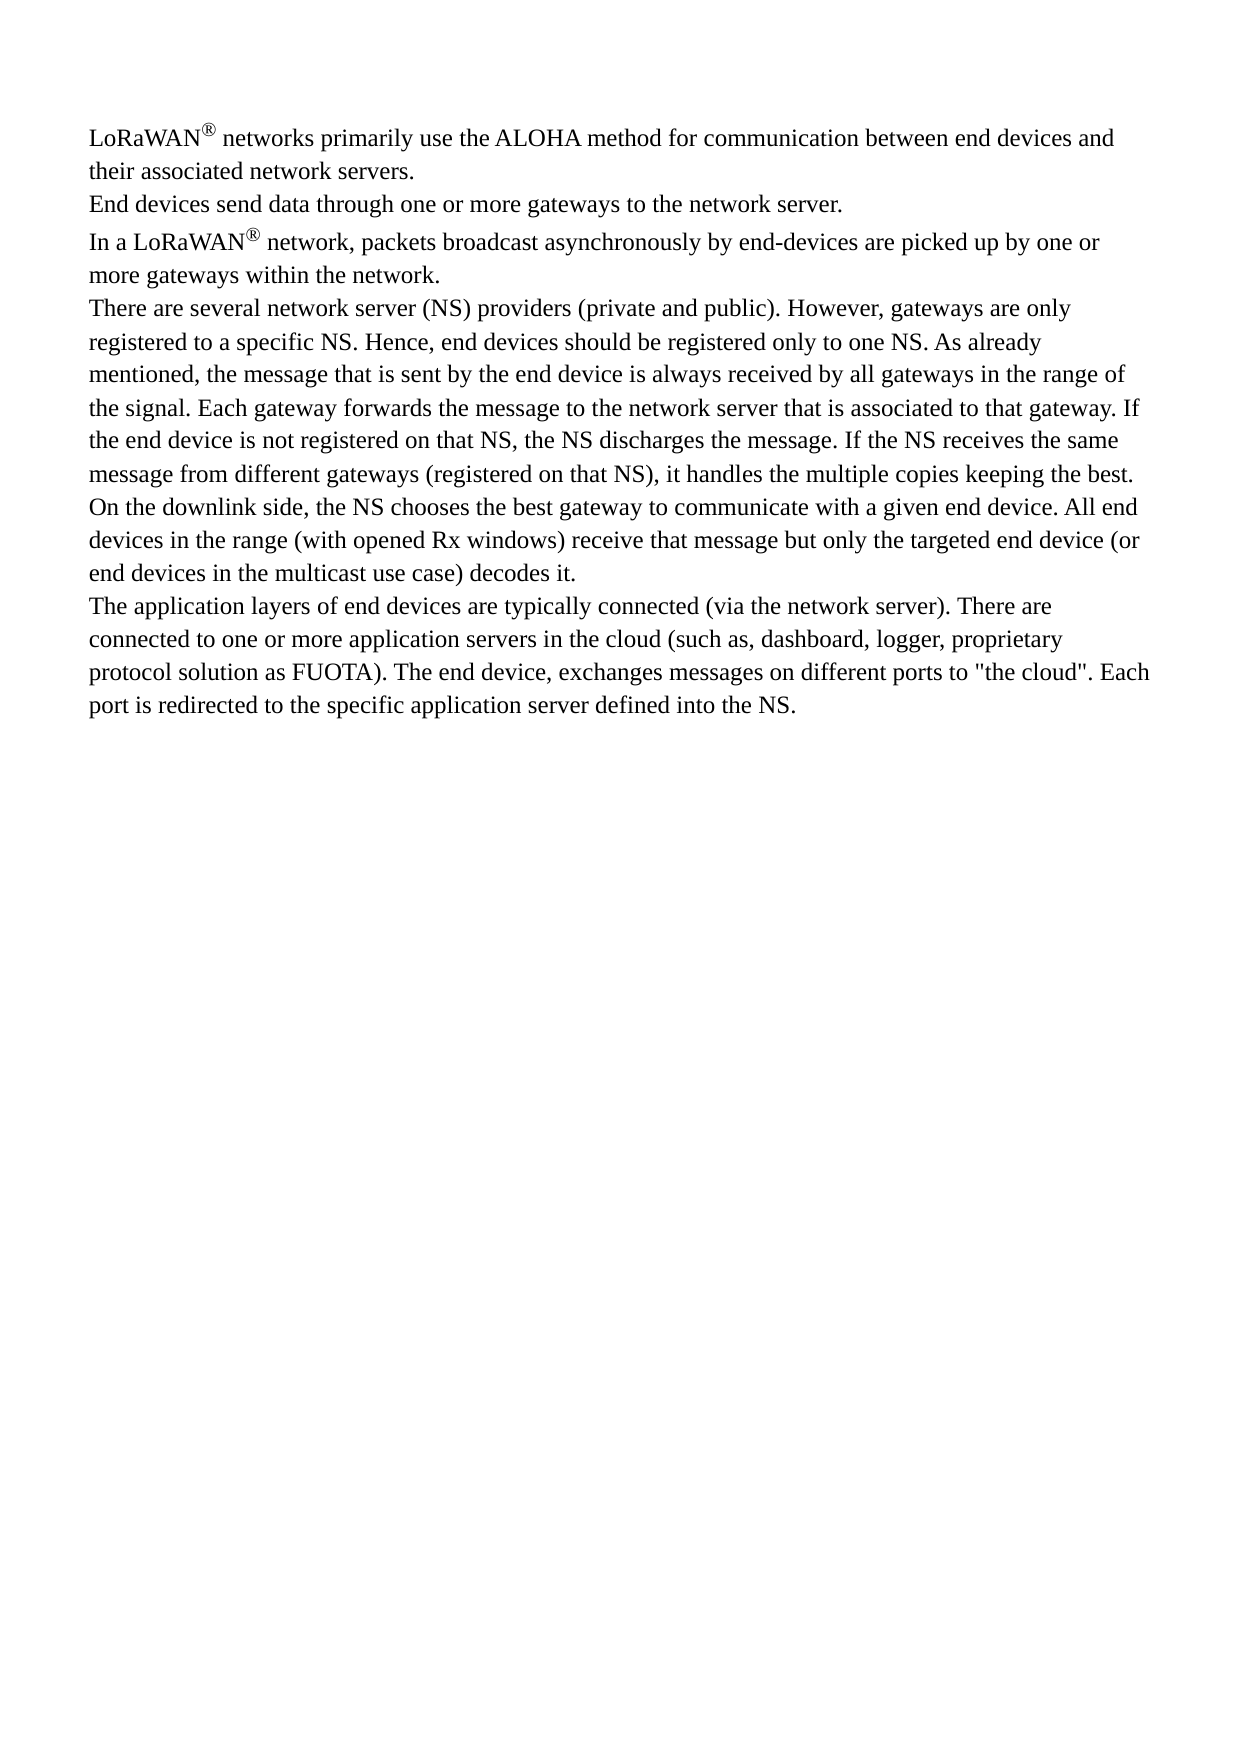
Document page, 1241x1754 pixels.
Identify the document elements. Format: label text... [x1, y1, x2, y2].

text LoRaWAN® networks primarily use the ALOHA method for communication between end devices and their associated network servers. End devices send data through one or more gateways to the network server. In a LoRaWAN® network, packets broadcast asynchronously by end-devices are picked up by one or more gateways within the network. There are several network server (NS) providers (private and public). However, gateways are only registered to a specific NS. Hence, end devices should be registered only to one NS. As already mentioned, the message that is sent by the end device is always received by all gateways in the range of the signal. Each gateway forwards the message to the network server that is associated to that gateway. If the end device is not registered on that NS, the NS discharges the message. If the NS receives the same message from different gateways (registered on that NS), it handles the multiple copies keeping the best. On the downlink side, the NS chooses the best gateway to communicate with a given end device. All end devices in the range (with opened Rx windows) receive that message but only the targeted end device (or end devices in the multicast use case) decodes it. The application layers of end devices are typically connected (via the network server). There are connected to one or more application servers in the cloud (such as, dashboard, logger, proprietary protocol solution as FUOTA). The end device, exchanges messages on different ports to "the cloud". Each port is redirected to the specific application server defined into the NS. [88, 118, 1152, 718]
